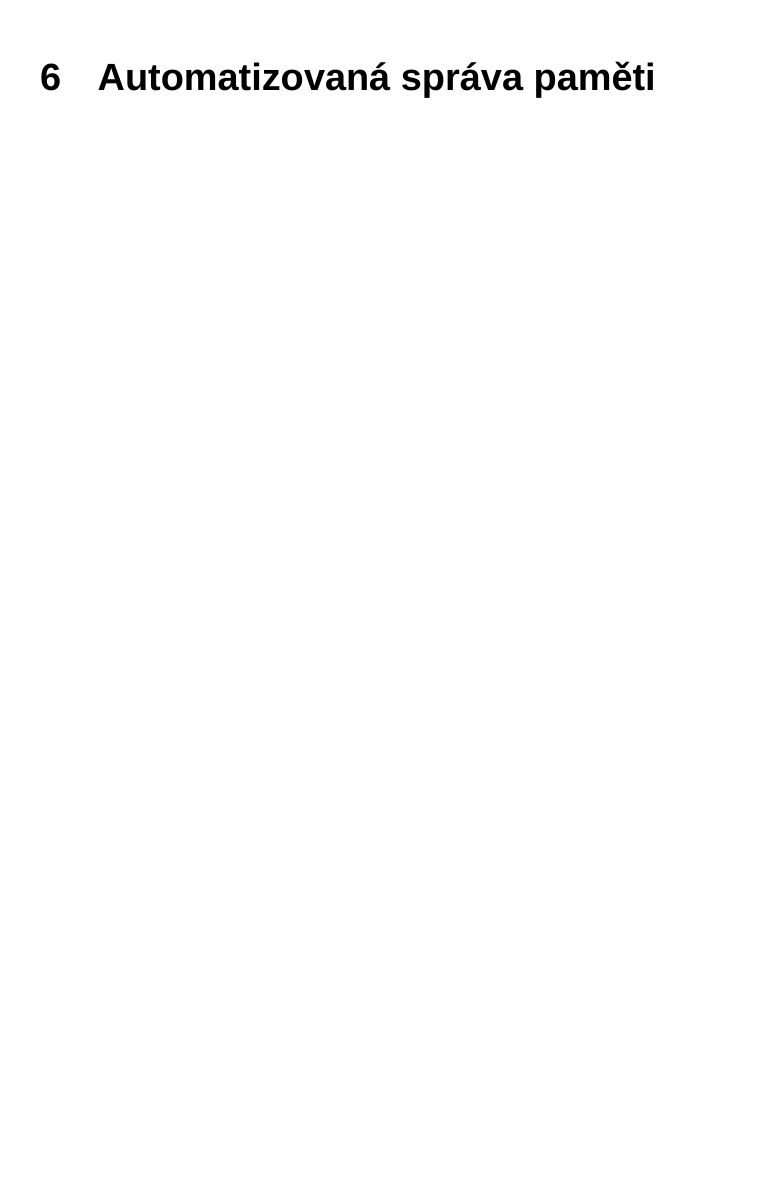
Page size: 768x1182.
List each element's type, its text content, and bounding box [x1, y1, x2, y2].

subtitle Automatizovaná správa paměti [29, 54, 738, 98]
